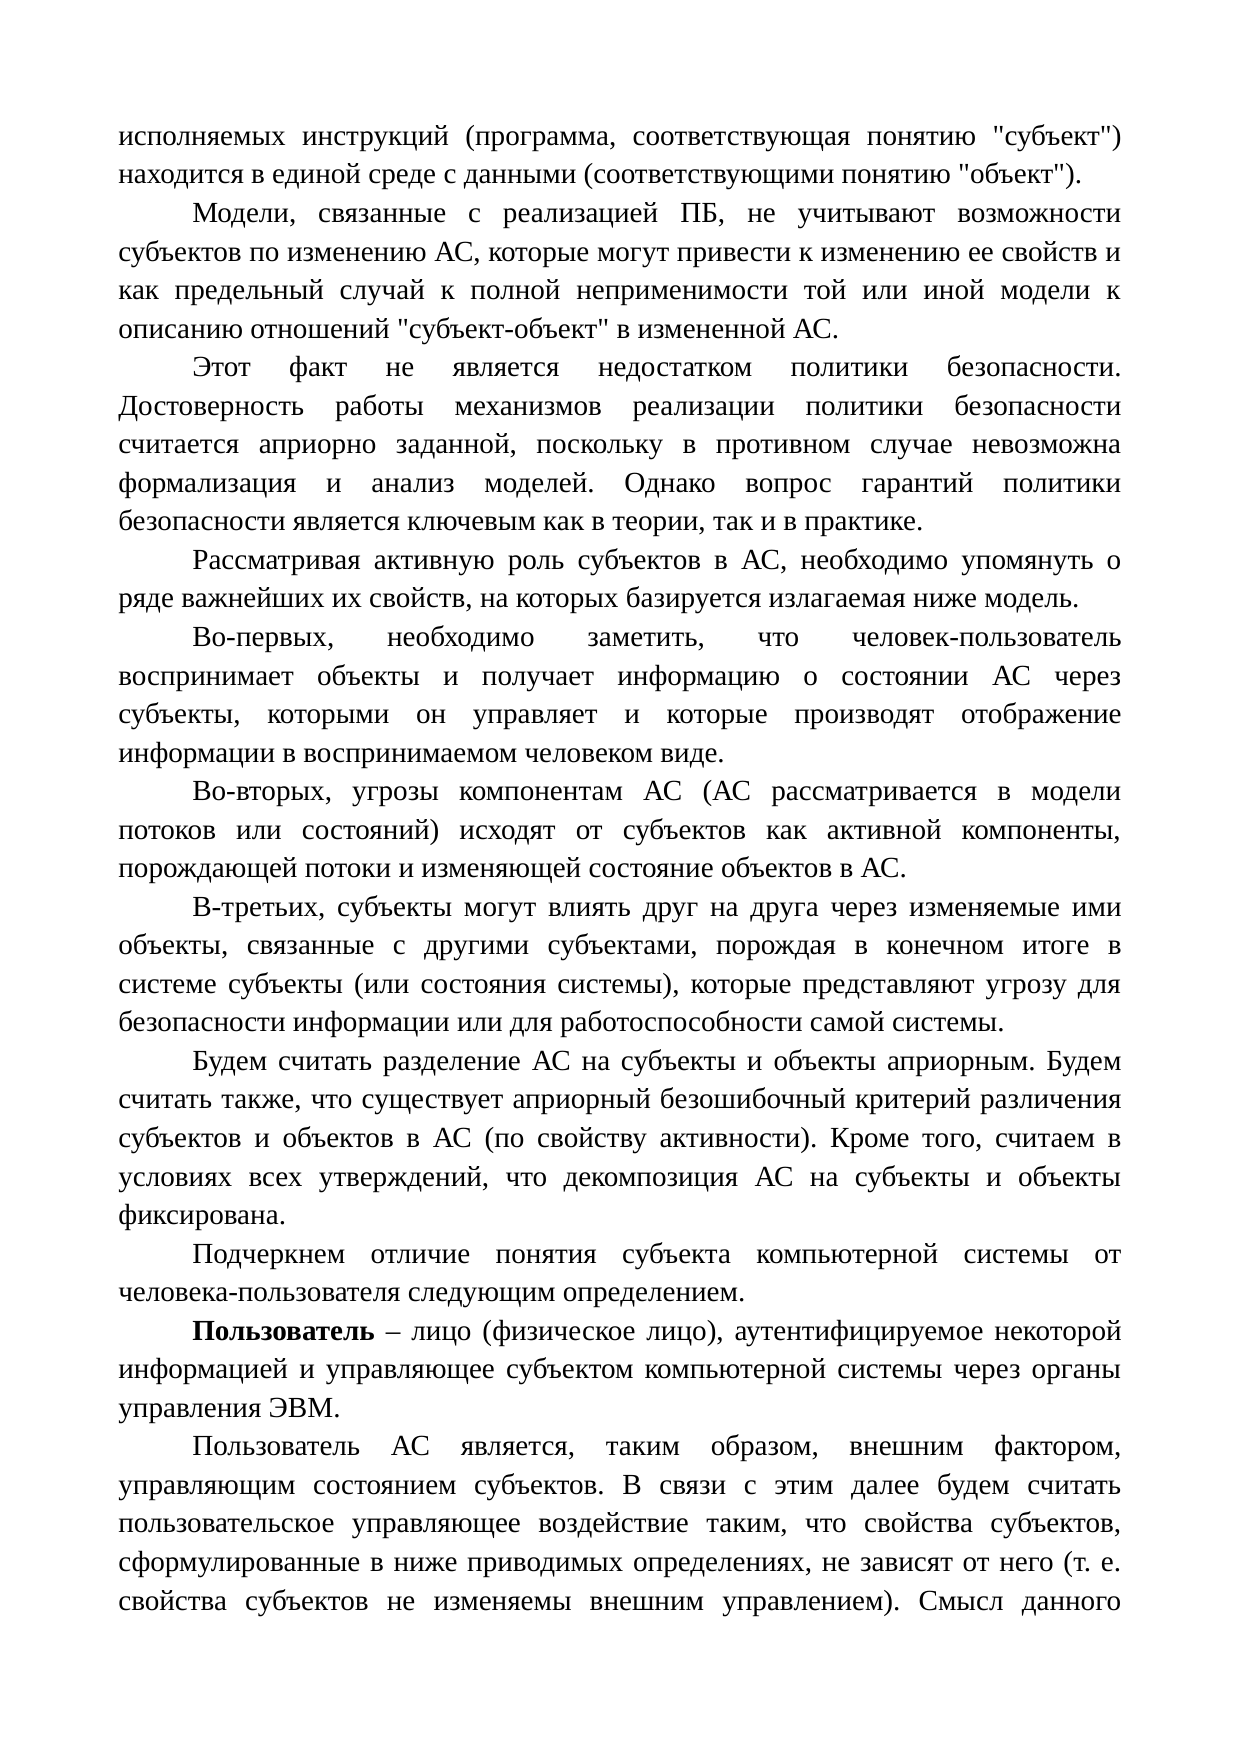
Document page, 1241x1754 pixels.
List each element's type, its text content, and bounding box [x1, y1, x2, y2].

text Пользователь – лицо (физическое лицо), аутентифицируемое некоторой информацией и управляющее субъектом компьютерной системы через органы управления ЭВМ. [118, 1313, 1122, 1423]
text Пользователь АС является, таким образом, внешним фактором, управляющим состоянием субъектов. В связи с этим далее будем считать пользовательское управляющее воздействие таким, что свойства субъектов, сформулированные в ниже приводимых определениях, не зависят от него (т. е. свойства субъектов не изменяемы внешним управлением). Смысл данного [118, 1428, 1122, 1616]
text Будем считать разделение АС на субъекты и объекты априорным. Будем считать также, что существует априорный безошибочный критерий различения субъектов и объектов в АС (по свойству активности). Кроме того, считаем в условиях всех утверждений, что декомпозиция АС на субъекты и объекты фиксирована. [118, 1043, 1122, 1231]
text исполняемых инструкций (программа, соответствующая понятию "субъект") находится в единой среде с данными (соответствующими понятию "объект"). [118, 118, 1122, 190]
text Во-вторых, угрозы компонентам АС (АС рассматривается в модели потоков или состояний) исходят от субъектов как активной компоненты, порождающей потоки и изменяющей состояние объектов в АС. [118, 773, 1122, 884]
text Этот факт не является недостатком политики безопасности. Достоверность работы механизмов реализации политики безопасности считается априорно заданной, поскольку в противном случае невозможна формализация и анализ моделей. Однако вопрос гарантий политики безопасности является ключевым как в теории, так и в практике. [118, 349, 1122, 537]
text Модели, связанные с реализацией ПБ, не учитывают возможности субъектов по изменению АС, которые могут привести к изменению ее свойств и как предельный случай к полной неприменимости той или иной модели к описанию отношений "субъект-объект" в измененной АС. [118, 195, 1122, 344]
text Во-первых, необходимо заметить, что человек-пользователь воспринимает объекты и получает информацию о состоянии АС через субъекты, которыми он управляет и которые производят отображение информации в воспринимаемом человеком виде. [118, 619, 1122, 768]
text Подчеркнем отличие понятия субъекта компьютерной системы от человека-пользователя следующим определением. [118, 1236, 1122, 1308]
text В-третьих, субъекты могут влиять друг на друга через изменяемые ими объекты, связанные с другими субъектами, порождая в конечном итоге в системе субъекты (или состояния системы), которые представляют угрозу для безопасности информации или для работоспособности самой системы. [118, 889, 1122, 1038]
text Рассматривая активную роль субъектов в АС, необходимо упомянуть о ряде важнейших их свойств, на которых базируется излагаемая ниже модель. [118, 542, 1122, 614]
